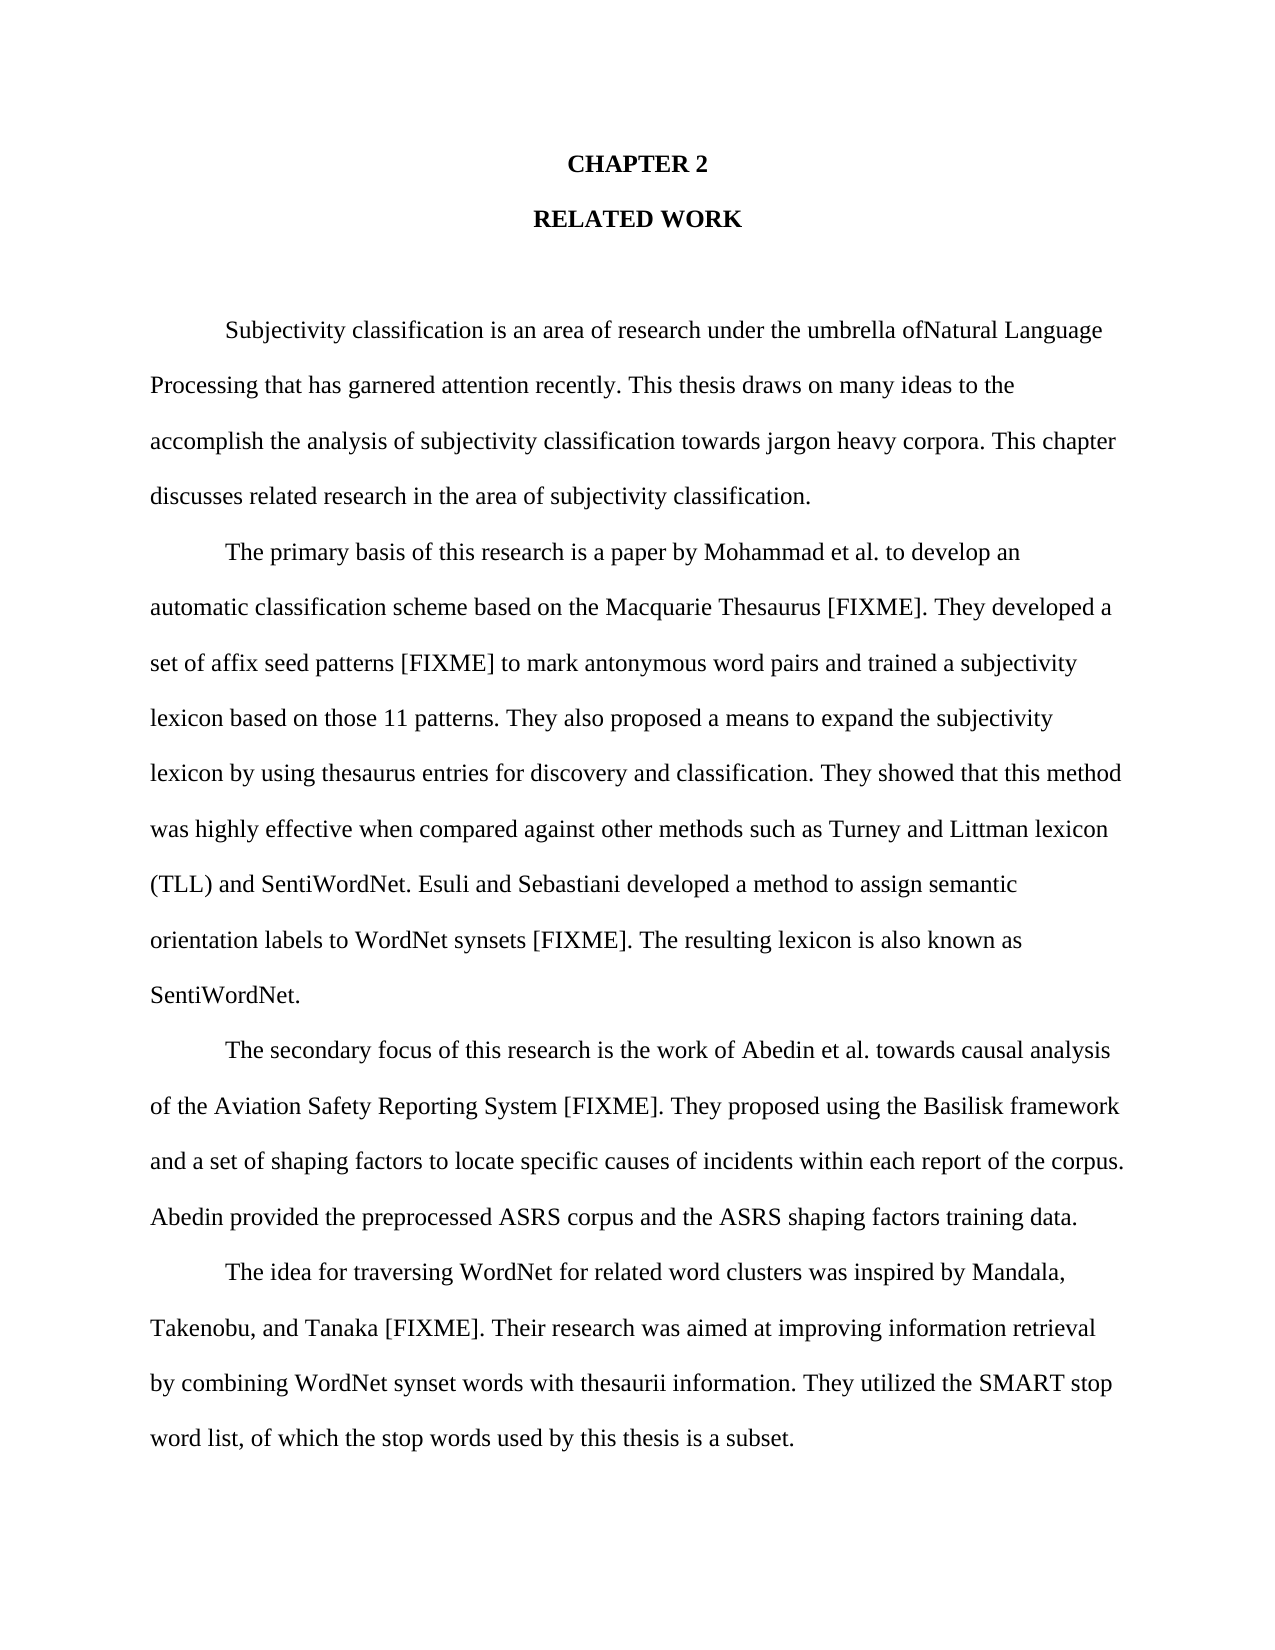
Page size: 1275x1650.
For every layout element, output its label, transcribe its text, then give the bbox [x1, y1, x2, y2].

text RELATED WORK [150, 205, 1125, 233]
text CHAPTER 2 [150, 150, 1125, 178]
text The primary basis of this research is a paper by Mohammad et al. to develop an automatic classification scheme based on the Macquarie Thesaurus [FIXME]. They developed a set of affix seed patterns [FIXME] to mark antonymous word pairs and trained a subjectivity lexicon based on those 11 patterns. They also proposed a means to expand the subjectivity lexicon by using thesaurus entries for discovery and classification. They showed that this method was highly effective when compared against other methods such as Turney and Littman lexicon (TLL) and SentiWordNet. Esuli and Sebastiani developed a method to assign semantic orientation labels to WordNet synsets [FIXME]. The resulting lexicon is also known as SentiWordNet. [150, 538, 1125, 1009]
text The secondary focus of this research is the work of Abedin et al. towards causal analysis of the Aviation Safety Reporting System [FIXME]. They proposed using the Basilisk framework and a set of shaping factors to locate specific causes of incidents within each report of the corpus. Abedin provided the preprocessed ASRS corpus and the ASRS shaping factors training data. [150, 1037, 1125, 1231]
text The idea for traversing WordNet for related word clusters was inspired by Mandala, Takenobu, and Tanaka [FIXME]. Their research was aimed at improving information retrieval by combining WordNet synset words with thesaurii information. They utilized the SMART stop word list, of which the stop words used by this thesis is a subset. [150, 1258, 1125, 1452]
text Subjectivity classification is an area of research under the umbrella ofNatural Language Processing that has garnered attention recently. This thesis draws on many ideas to the accomplish the analysis of subjectivity classification towards jargon heavy corpora. This chapter discusses related research in the area of subjectivity classification. [150, 316, 1125, 510]
